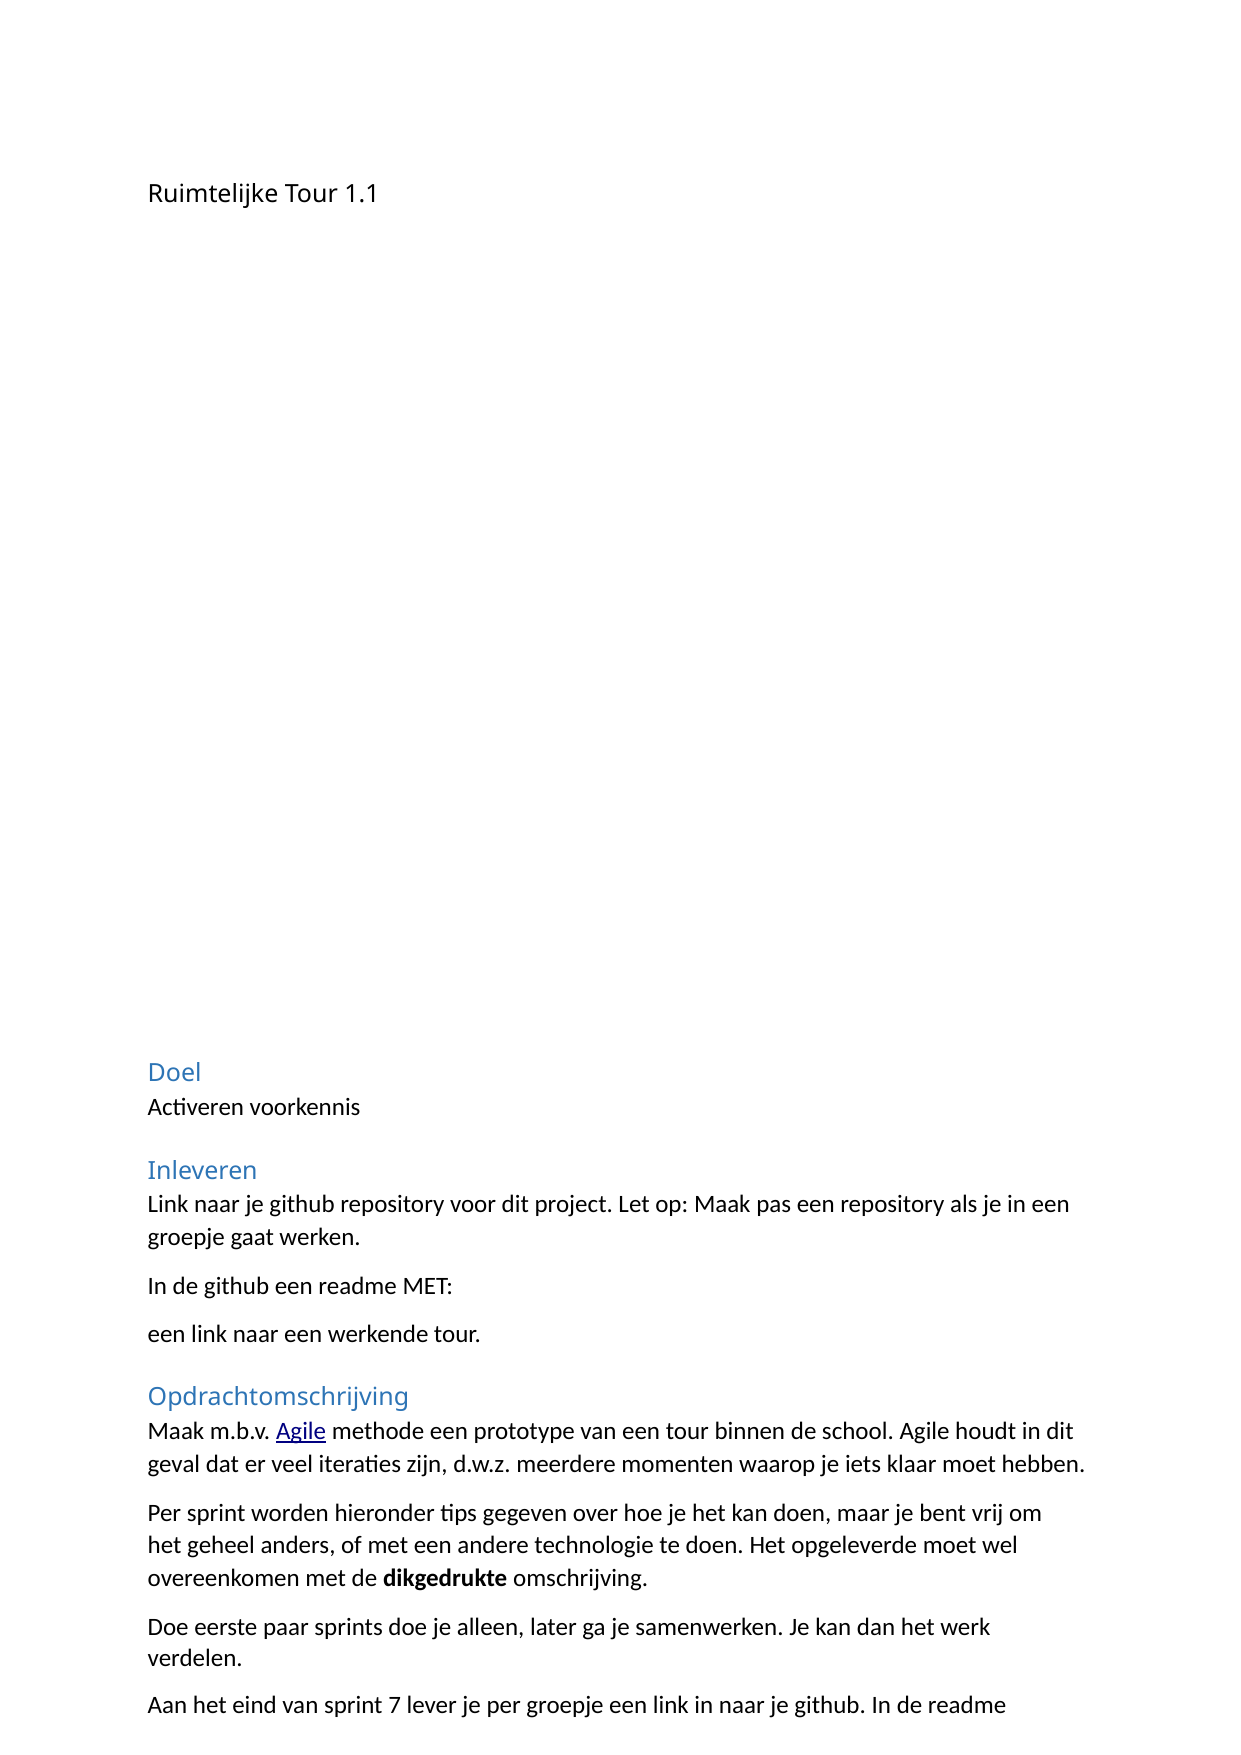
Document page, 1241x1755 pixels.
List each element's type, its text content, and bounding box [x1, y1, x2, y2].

text Doe eerste paar sprints doe je alleen, later ga je samenwerken. Je kan dan het werk verdelen. [147, 1611, 1086, 1672]
text Activeren voorkennis [147, 1091, 1086, 1122]
text Per sprint worden hieronder tips gegeven over hoe je het kan doen, maar je bent vrij om het geheel anders, of met een andere technologie te doen. Het opgeleverde moet wel overeenkomen met de dikgedrukte omschrijving. [147, 1497, 1078, 1593]
text In de github een readme MET: [147, 1271, 1086, 1301]
subtitle Inleveren [147, 1152, 1086, 1186]
subtitle Opdrachtomschrijving [147, 1379, 1086, 1413]
text een link naar een werkende tour. [147, 1318, 1086, 1348]
text Aan het eind van sprint 7 lever je per groepje een link in naar je github. In de readme [147, 1689, 1007, 1719]
text Maak m.b.v. Agile methode een prototype van een tour binnen de school. Agile houdt in dit geval dat er veel iteraties zijn, d.w.z. meerdere momenten waarop je iets klaar moet hebben. [147, 1415, 1093, 1478]
text Ruimtelijke Tour 1.1 [147, 148, 1086, 217]
subtitle Doel [147, 1055, 1086, 1089]
text Link naar je github repository voor dit project. Let op: Maak pas een repository als je in een groepje gaat werken. [147, 1188, 1086, 1252]
